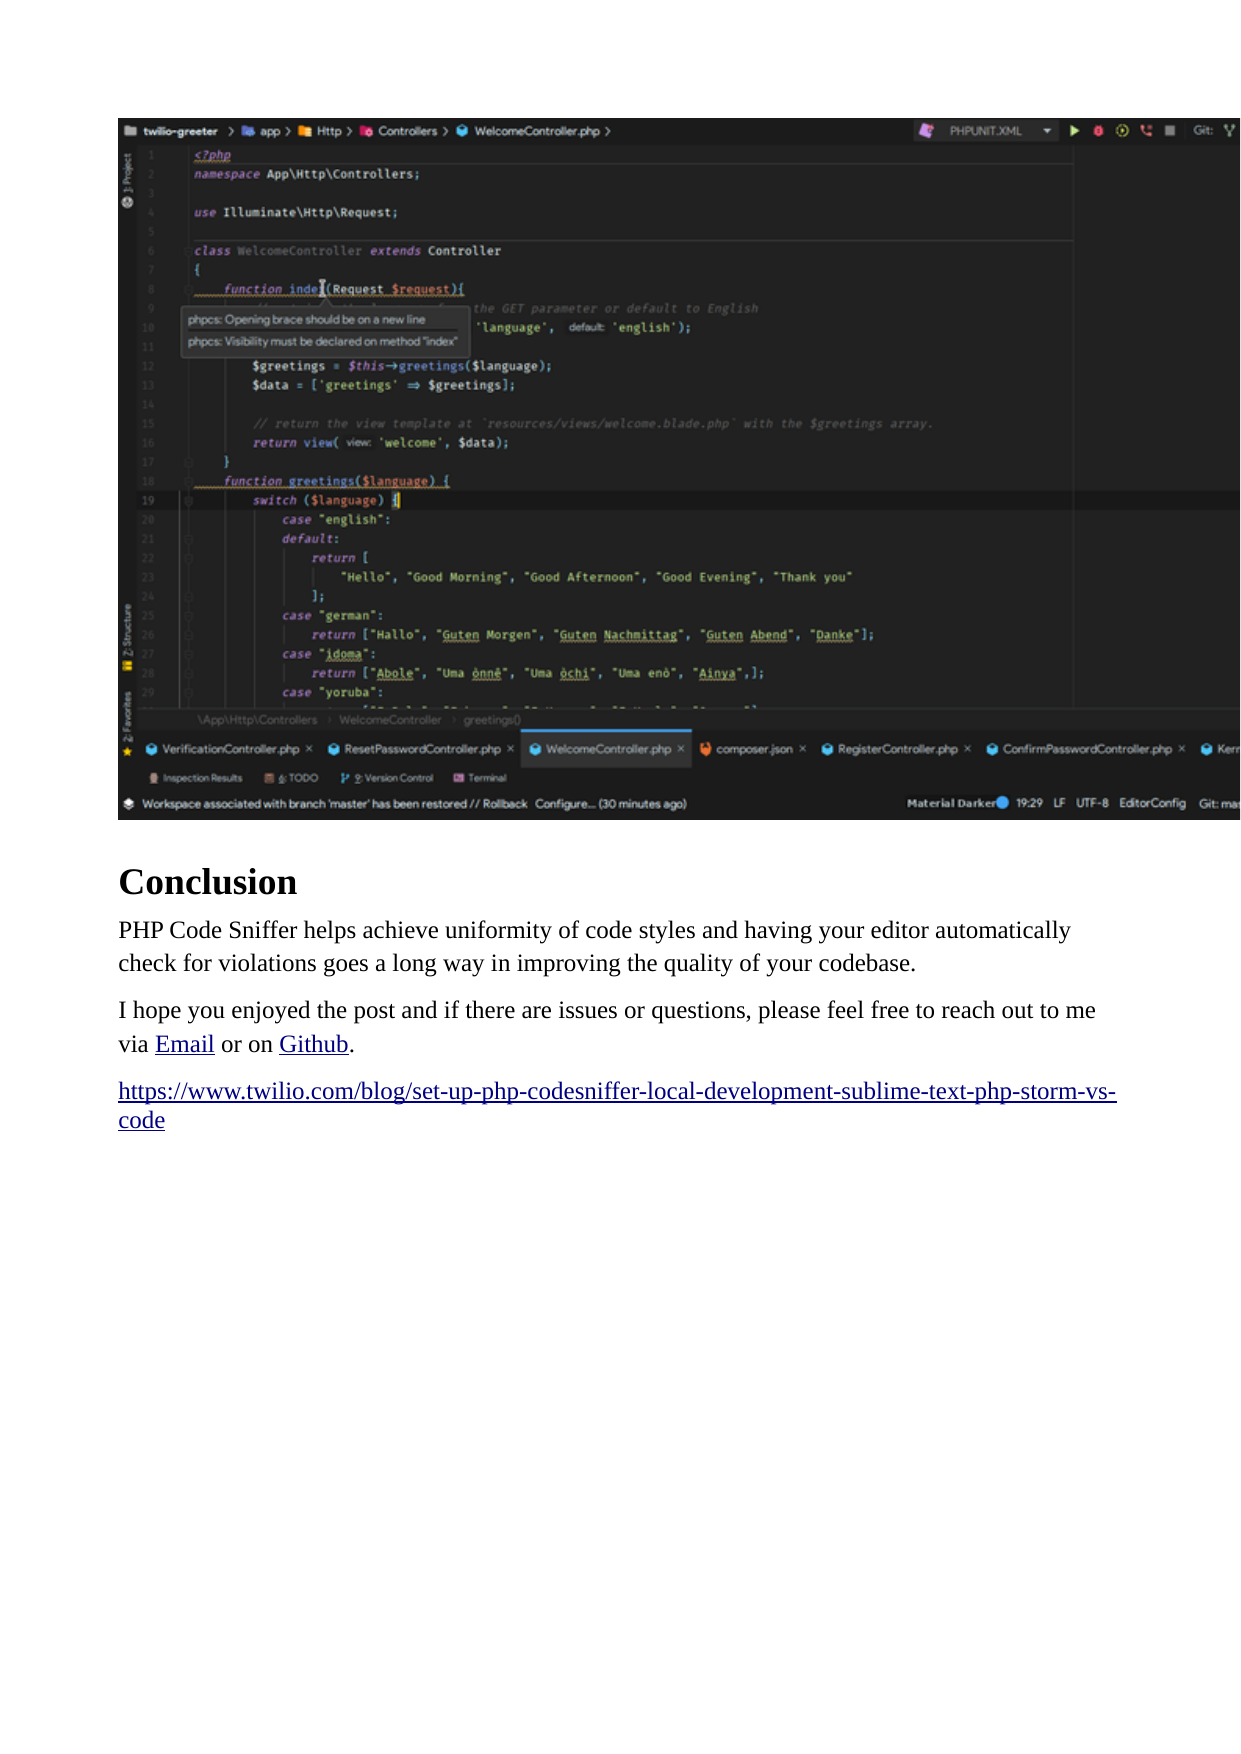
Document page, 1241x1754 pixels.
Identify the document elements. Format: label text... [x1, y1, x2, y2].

text PHP Code Sniffer helps achieve uniformity of code styles and having your editor automatically check for violations goes a long way in improving the quality of your codebase. [118, 915, 1122, 977]
picture [118, 118, 1241, 820]
subtitle Conclusion [118, 859, 1122, 902]
text I hope you enjoyed the post and if there are issues or questions, please feel free to reach out to me via Email or on Github. [118, 996, 1122, 1057]
text https://www.twilio.com/blog/set-up-php-codesniffer-local-development-sublime-text-php-storm-vs-code [118, 1076, 1122, 1134]
